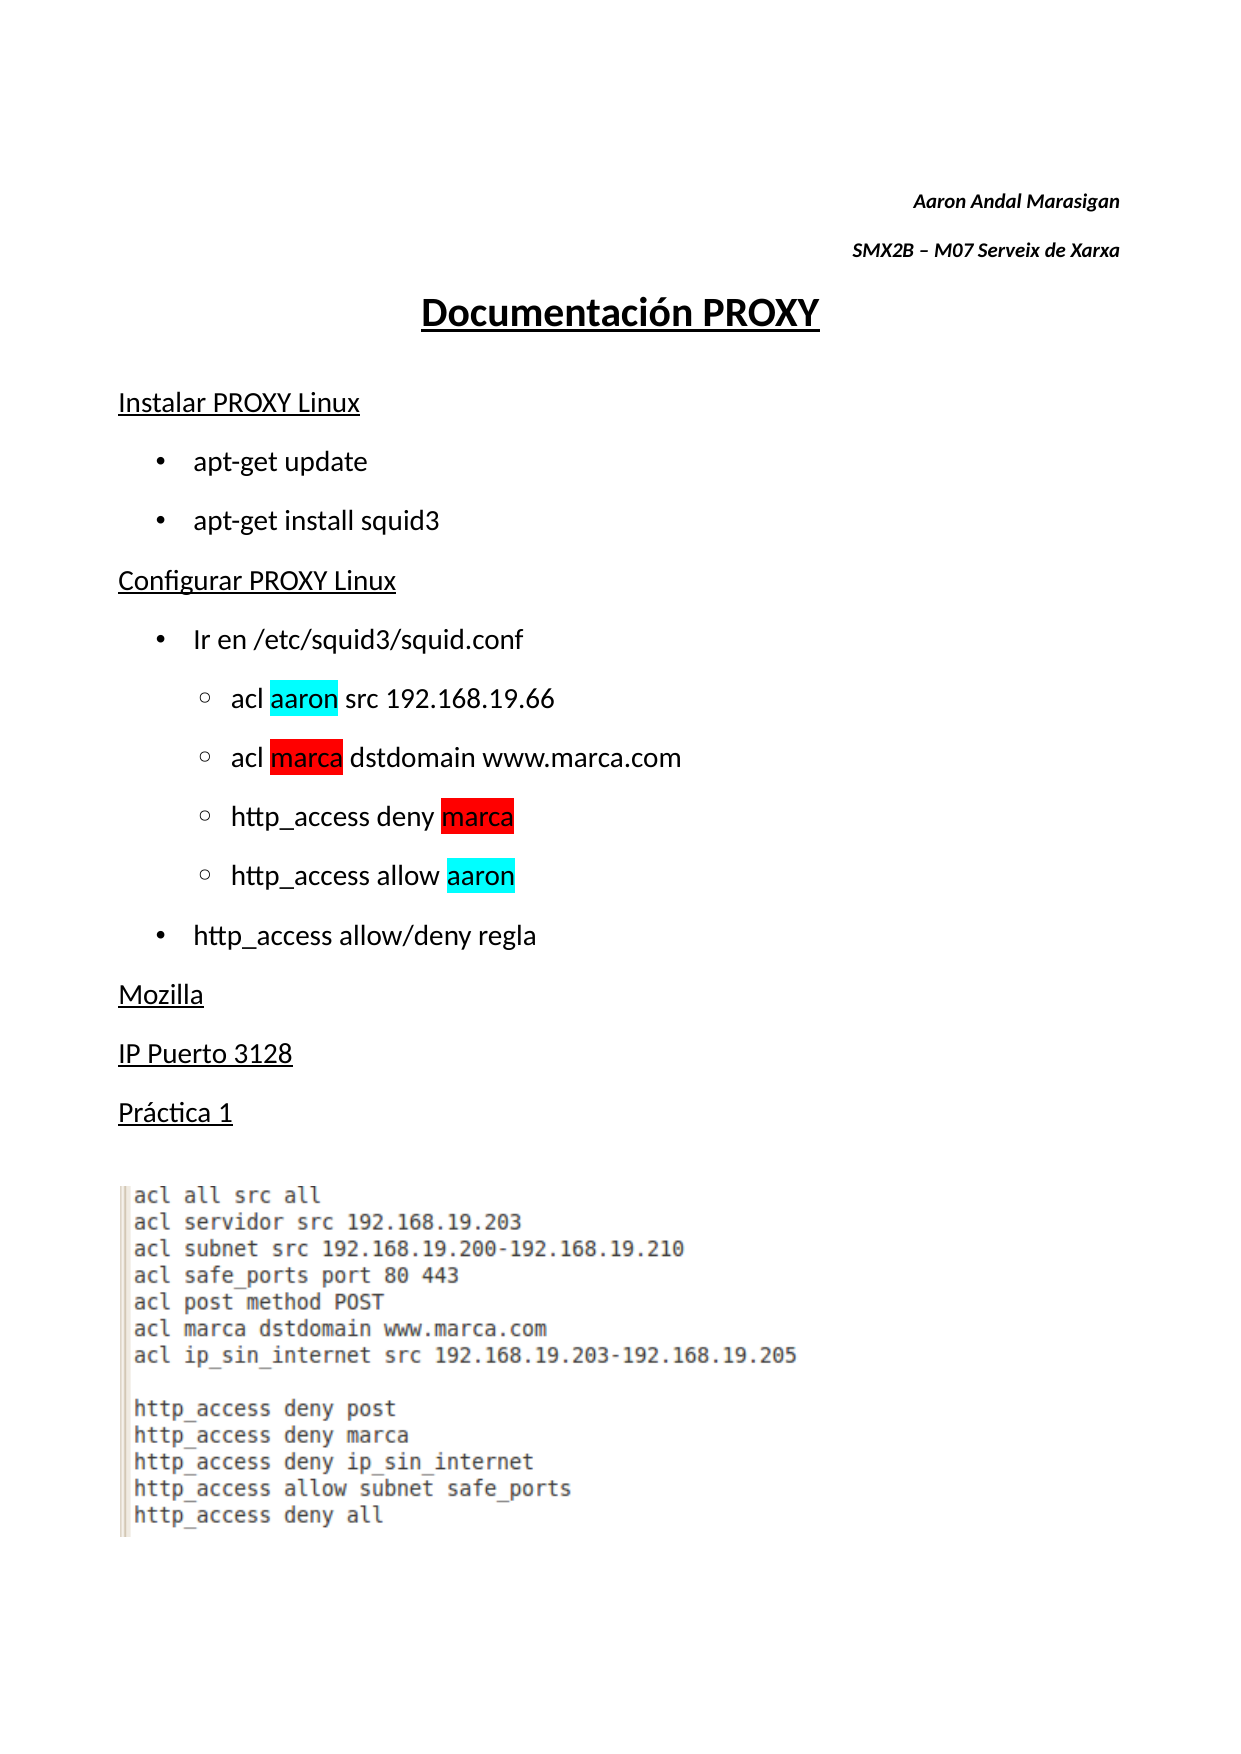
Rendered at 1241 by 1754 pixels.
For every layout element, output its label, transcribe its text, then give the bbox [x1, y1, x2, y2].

list apt-get install squid3 [156, 502, 1122, 538]
list Ir en /etc/squid3/squid.conf [156, 621, 1122, 656]
text SMX2B – M07 Serveix de Xarxa [118, 237, 1122, 262]
text Mozilla [118, 976, 1122, 1011]
picture [120, 1186, 874, 1537]
list acl aaron src 192.168.19.66 [193, 680, 1122, 716]
list http_access allow/deny regla [156, 917, 1122, 952]
list apt-get update [156, 443, 1122, 479]
text Instalar PROXY Linux [118, 384, 1122, 420]
text Documentación PROXY [118, 286, 1122, 337]
text Aaron Andal Marasigan [118, 188, 1122, 213]
text Configurar PROXY Linux [118, 562, 1122, 597]
text Práctica 1 [118, 1094, 1122, 1130]
list acl marca dstdomain www.marca.com [193, 739, 1122, 775]
text IP Puerto 3128 [118, 1035, 1122, 1071]
list http_access allow aaron [193, 857, 1122, 893]
list http_access deny marca [193, 798, 1122, 834]
